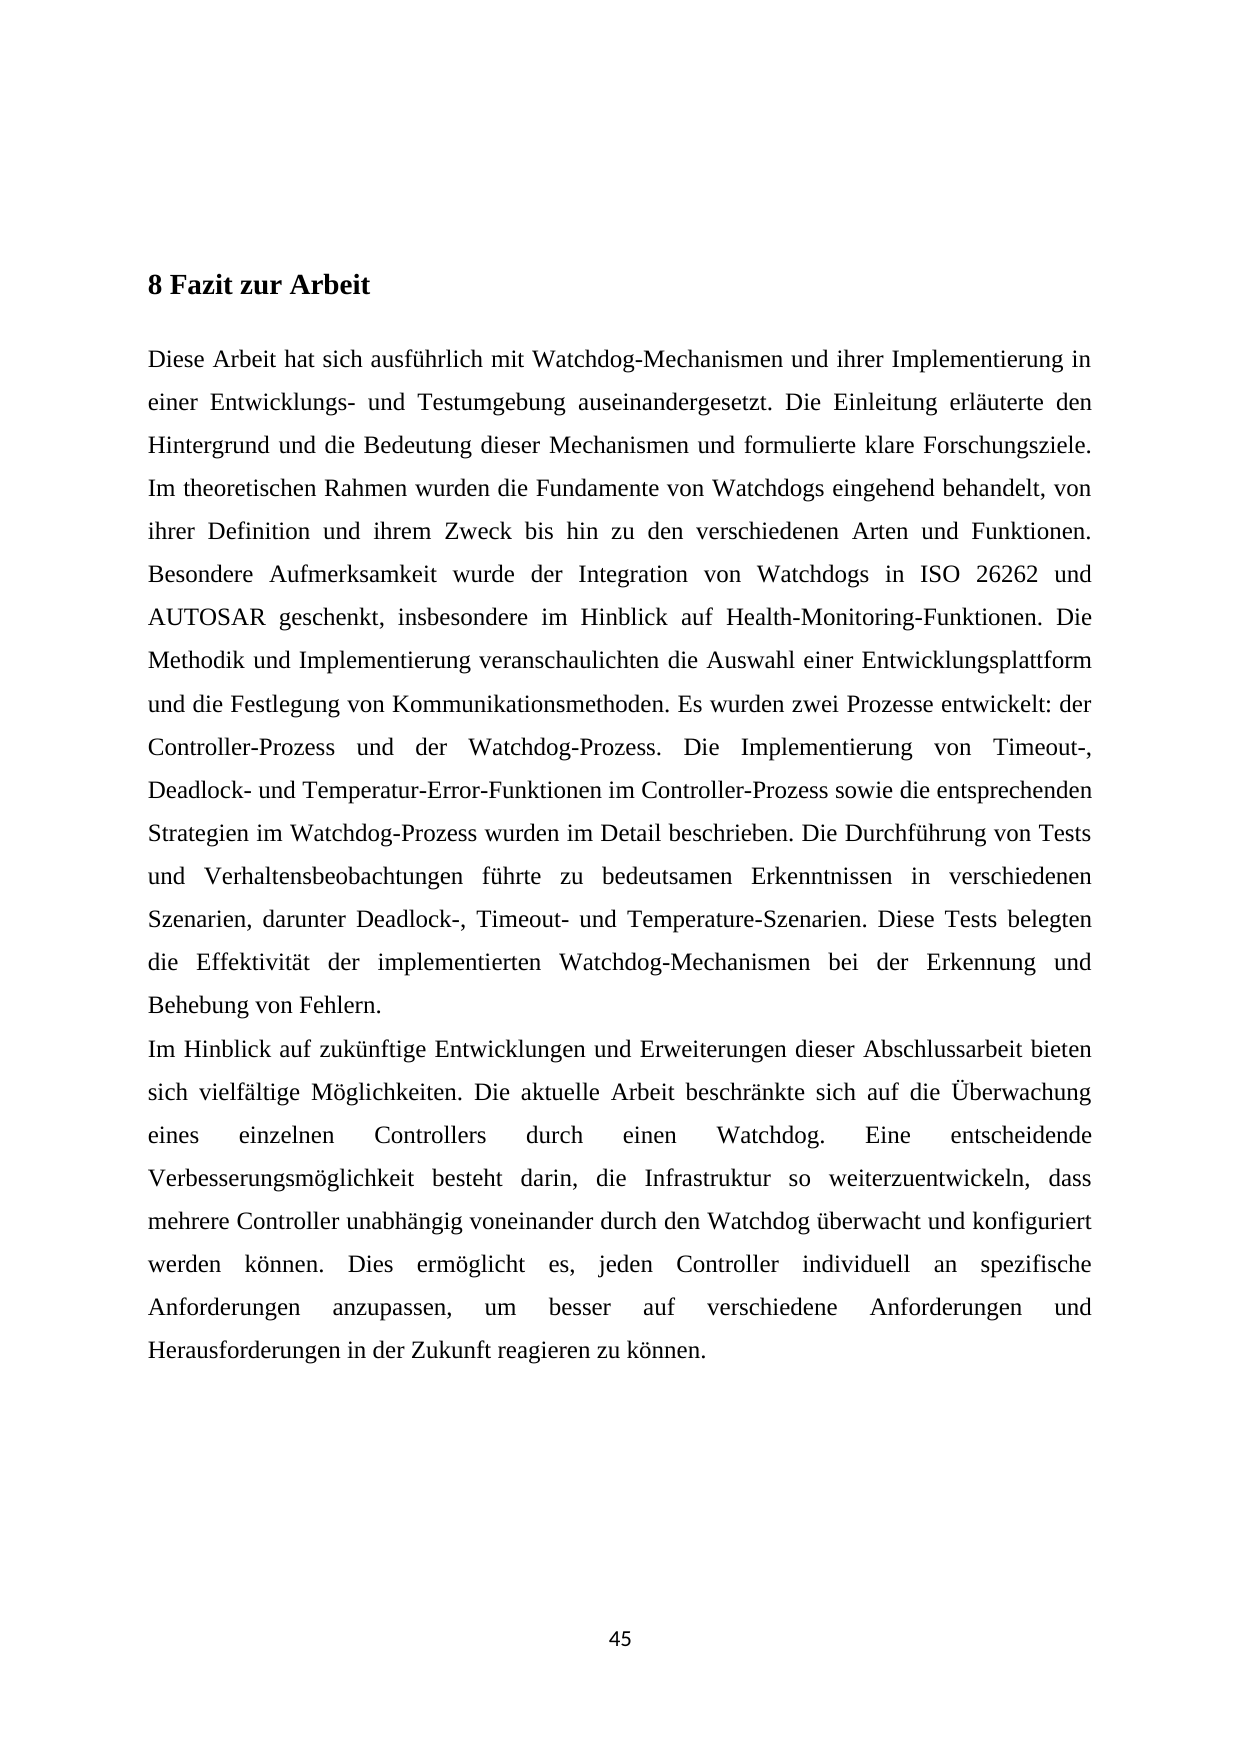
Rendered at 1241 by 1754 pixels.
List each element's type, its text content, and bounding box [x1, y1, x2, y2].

text Im Hinblick auf zukünftige Entwicklungen und Erweiterungen dieser Abschlussarbeit bieten sich vielfältige Möglichkeiten. Die aktuelle Arbeit beschränkte sich auf die Überwachung eines einzelnen Controllers durch einen Watchdog. Eine entscheidende Verbesserungsmöglichkeit besteht darin, die Infrastruktur so weiterzuentwickeln, dass mehrere Controller unabhängig voneinander durch den Watchdog überwacht und konfiguriert werden können. Dies ermöglicht es, jeden Controller individuell an spezifische Anforderungen anzupassen, um besser auf verschiedene Anforderungen und Herausforderungen in der Zukunft reagieren zu können. [148, 1034, 1093, 1364]
text Diese Arbeit hat sich ausführlich mit Watchdog-Mechanismen und ihrer Implementierung in einer Entwicklungs- und Testumgebung auseinandergesetzt. Die Einleitung erläuterte den Hintergrund und die Bedeutung dieser Mechanismen und formulierte klare Forschungsziele. Im theoretischen Rahmen wurden die Fundamente von Watchdogs eingehend behandelt, von ihrer Definition und ihrem Zweck bis hin zu den verschiedenen Arten und Funktionen. Besondere Aufmerksamkeit wurde der Integration von Watchdogs in ISO 26262 und AUTOSAR geschenkt, insbesondere im Hinblick auf Health-Monitoring-Funktionen. Die Methodik und Implementierung veranschaulichten die Auswahl einer Entwicklungsplattform und die Festlegung von Kommunikationsmethoden. Es wurden zwei Prozesse entwickelt: der Controller-Prozess und der Watchdog-Prozess. Die Implementierung von Timeout-, Deadlock- und Temperatur-Error-Funktionen im Controller-Prozess sowie die entsprechenden Strategien im Watchdog-Prozess wurden im Detail beschrieben. Die Durchführung von Tests und Verhaltensbeobachtungen führte zu bedeutsamen Erkenntnissen in verschiedenen Szenarien, darunter Deadlock-, Timeout- und Temperature-Szenarien. Diese Tests belegten die Effektivität der implementierten Watchdog-Mechanismen bei der Erkennung und Behebung von Fehlern. [148, 344, 1093, 1019]
subtitle 8 Fazit zur Arbeit [148, 267, 1093, 301]
